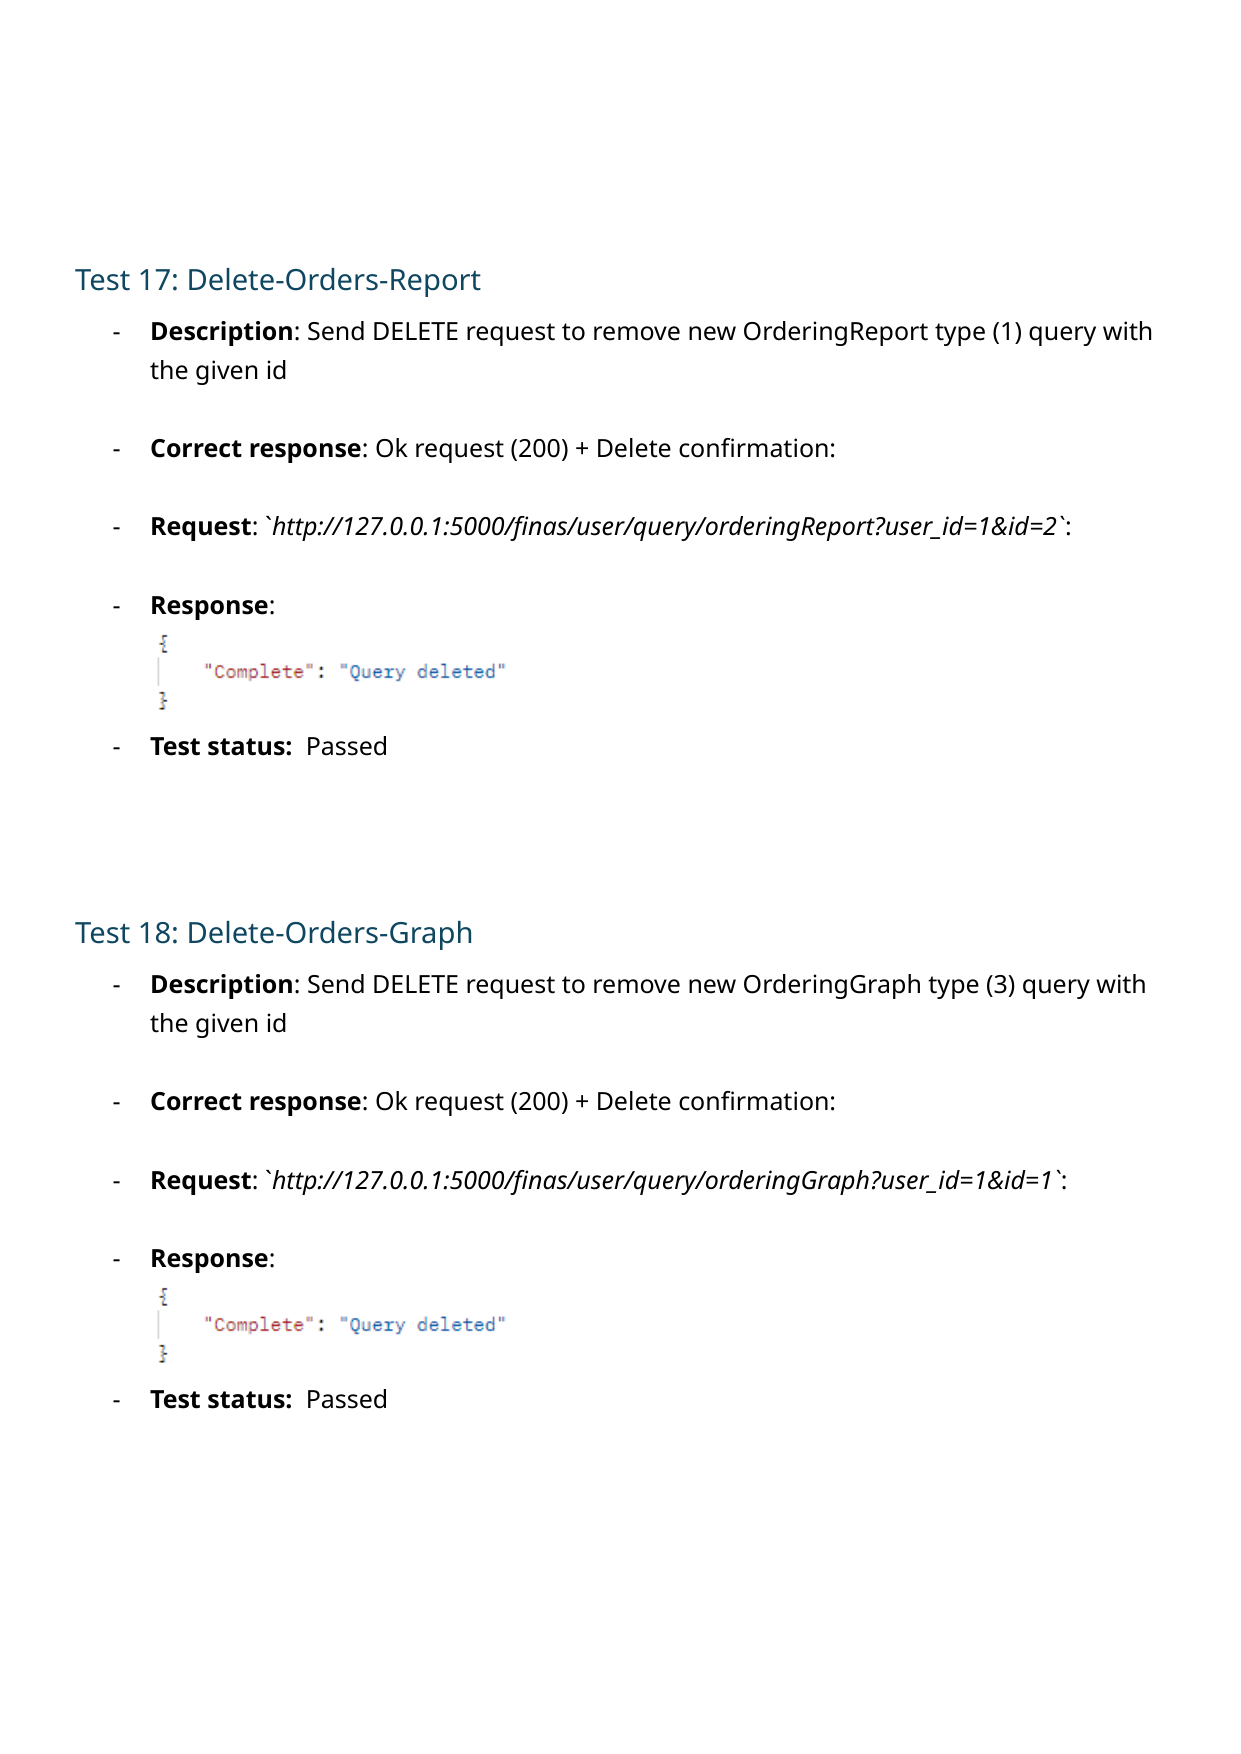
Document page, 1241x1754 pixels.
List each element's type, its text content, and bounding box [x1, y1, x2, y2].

list Test status: Passed [112, 1382, 1165, 1416]
list Response: [112, 587, 1165, 621]
list Request: `http://127.0.0.1:5000/finas/user/query/orderingGraph?user_id=1&id=1`: [112, 1162, 1165, 1196]
list Description: Send DELETE request to remove new OrderingGraph type (3) query with the given id [112, 967, 1165, 1040]
list Correct response: Ok request (200) + Delete confirmation: [112, 1084, 1165, 1118]
list Description: Send DELETE request to remove new OrderingReport type (1) query with the given id [112, 313, 1165, 386]
list Correct response: Ok request (200) + Delete confirmation: [112, 431, 1165, 465]
list Response: [112, 1241, 1165, 1275]
list Request: `http://127.0.0.1:5000/finas/user/query/orderingReport?user_id=1&id=2`: [112, 509, 1165, 543]
subtitle Test 17: Delete-Orders-Report [75, 259, 1165, 299]
list Test status: Passed [112, 728, 1165, 762]
subtitle Test 18: Delete-Orders-Graph [75, 913, 1165, 952]
